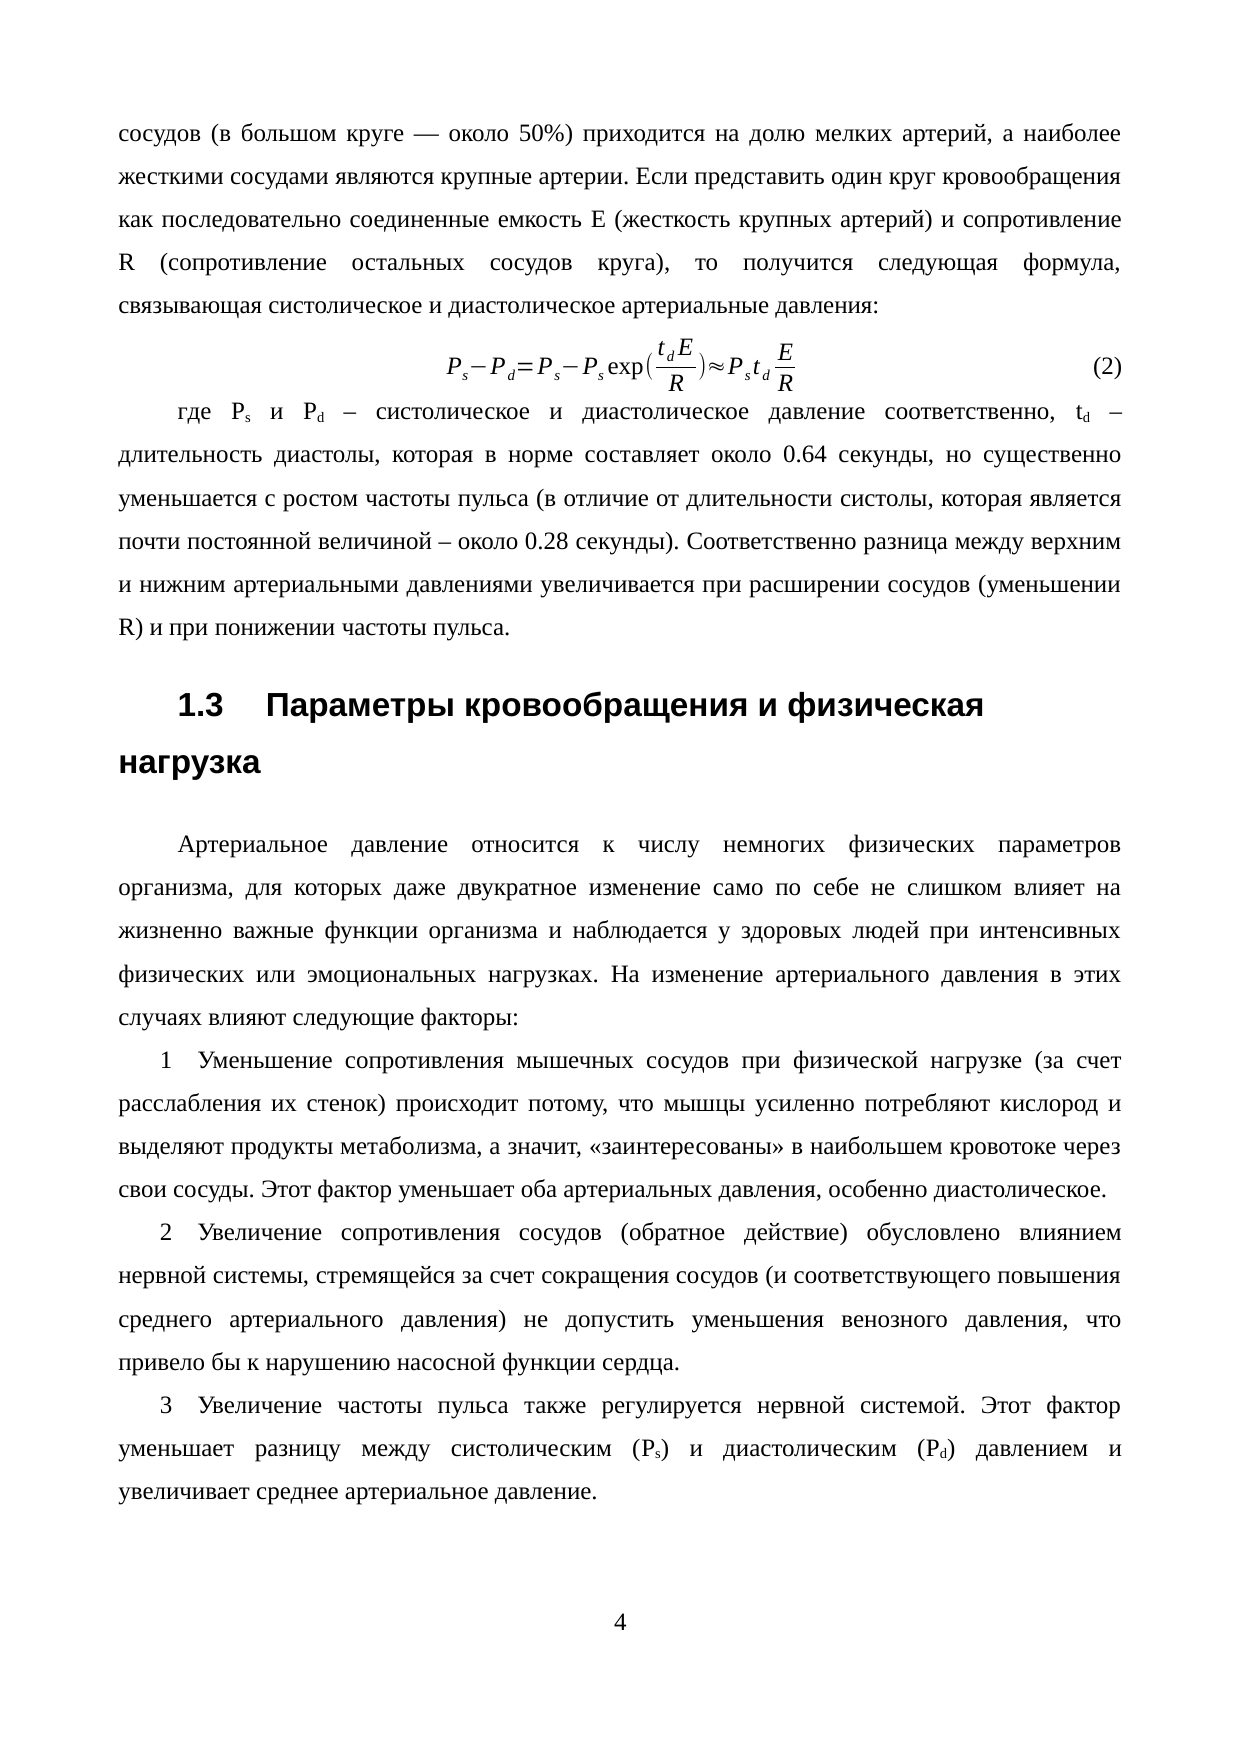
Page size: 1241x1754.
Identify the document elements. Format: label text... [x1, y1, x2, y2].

subtitle Параметры кровообращения и физическая нагрузка [118, 685, 1122, 781]
text (2) [118, 334, 1122, 396]
text Артериальное давление относится к числу немногих физических параметров организма, для которых даже двукратное изменение само по себе не слишком влияет на жизненно важные функции организма и наблюдается у здоровых людей при интенсивных физических или эмоциональных нагрузках. На изменение артериального давления в этих случаях влияют следующие факторы: [118, 829, 1122, 1031]
list Увеличение частоты пульса также регулируется нервной системой. Этот фактор уменьшает разницу между систолическим (Ps) и диастолическим (Pd) давлением и увеличивает среднее артериальное давление. [118, 1390, 1122, 1505]
list Увеличение сопротивления сосудов (обратное действие) обусловлено влиянием нервной системы, стремящейся за счет сокращения сосудов (и соответствующего повышения среднего артериального давления) не допустить уменьшения венозного давления, что привело бы к нарушению насосной функции сердца. [118, 1217, 1122, 1376]
text сосудов (в большом круге — около 50%) приходится на долю мелких артерий, а наиболее жесткими сосудами являются крупные артерии. Если представить один круг кровообращения как последовательно соединенные емкость E (жесткость крупных артерий) и сопротивление R (сопротивление остальных сосудов круга), то получится следующая формула, связывающая систолическое и диастолическое артериальные давления: [118, 118, 1122, 319]
list Уменьшение сопротивления мышечных сосудов при физической нагрузке (за счет расслабления их стенок) происходит потому, что мышцы усиленно потребляют кислород и выделяют продукты метаболизма, а значит, «заинтересованы» в наибольшем кровотоке через свои сосуды. Этот фактор уменьшает оба артериальных давления, особенно диастолическое. [118, 1045, 1122, 1203]
text где Ps и Pd – систолическое и диастолическое давление соответственно, td – длительность диастолы, которая в норме составляет около 0.64 секунды, но существенно уменьшается с ростом частоты пульса (в отличие от длительности систолы, которая является почти постоянной величиной – около 0.28 секунды). Соответственно разница между верхним и нижним артериальными давлениями увеличивается при расширении сосудов (уменьшении R) и при понижении частоты пульса. [118, 396, 1122, 641]
